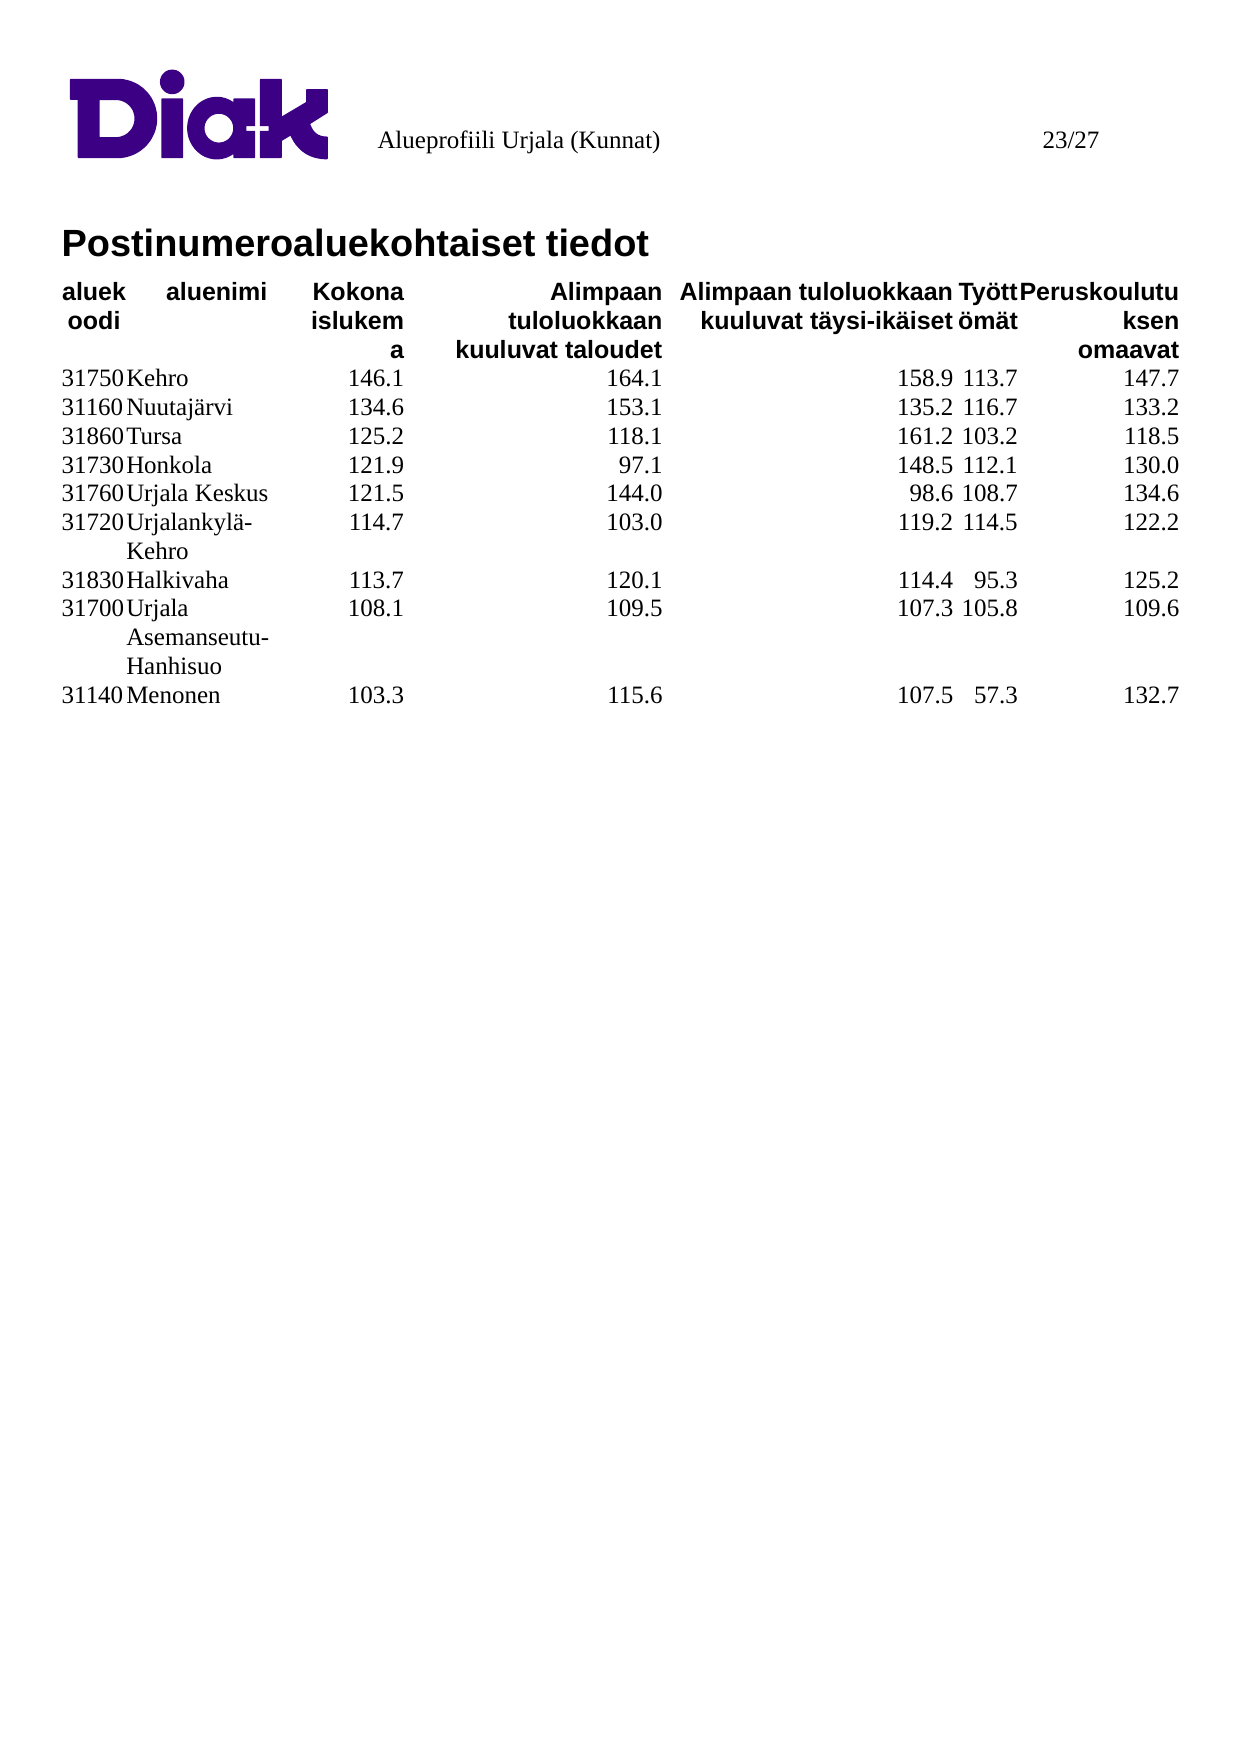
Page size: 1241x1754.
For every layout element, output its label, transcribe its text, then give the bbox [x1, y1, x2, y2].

table_header Alimpaan tuloluokkaan kuuluvat täysi-ikäiset [662, 277, 953, 363]
table_cell 108.1 [307, 594, 404, 680]
table_cell Nuutajärvi [126, 392, 307, 421]
table_cell 130.0 [1018, 450, 1179, 478]
table_cell 133.2 [1018, 392, 1179, 421]
table_cell Urjala Keskus [126, 479, 307, 507]
table_cell 122.2 [1018, 507, 1179, 565]
table_cell 119.2 [662, 507, 953, 565]
table_cell 57.3 [953, 680, 1017, 708]
table_cell 161.2 [662, 421, 953, 450]
table_cell 31160 [61, 392, 126, 421]
table_cell 114.4 [662, 565, 953, 593]
table_header Työttömät [953, 277, 1017, 363]
table_cell 103.2 [953, 421, 1017, 450]
table_cell 109.5 [404, 594, 662, 680]
table_cell 31750 [61, 364, 126, 392]
table_cell 112.1 [953, 450, 1017, 478]
table_cell 146.1 [307, 364, 404, 392]
table_cell 121.9 [307, 450, 404, 478]
table_cell 153.1 [404, 392, 662, 421]
table_cell 31860 [61, 421, 126, 450]
table_cell 148.5 [662, 450, 953, 478]
table_cell 132.7 [1018, 680, 1179, 708]
table_cell 158.9 [662, 364, 953, 392]
table_cell 113.7 [307, 565, 404, 593]
table_cell 103.0 [404, 507, 662, 565]
table_cell 109.6 [1018, 594, 1179, 680]
table_cell 95.3 [953, 565, 1017, 593]
table_cell 125.2 [1018, 565, 1179, 593]
table_cell 134.6 [1018, 479, 1179, 507]
subtitle Postinumeroaluekohtaiset tiedot [61, 221, 1179, 265]
table_cell 125.2 [307, 421, 404, 450]
table_cell 114.7 [307, 507, 404, 565]
table_cell Urjala Asemanseutu-Hanhisuo [126, 594, 307, 680]
table_cell 31720 [61, 507, 126, 565]
table_cell 115.6 [404, 680, 662, 708]
table_cell 31730 [61, 450, 126, 478]
table_cell Honkola [126, 450, 307, 478]
table_cell 105.8 [953, 594, 1017, 680]
table_cell 135.2 [662, 392, 953, 421]
table_cell 120.1 [404, 565, 662, 593]
table_cell Menonen [126, 680, 307, 708]
table_cell Kehro [126, 364, 307, 392]
table_cell Urjalankylä-Kehro [126, 507, 307, 565]
table_cell 134.6 [307, 392, 404, 421]
table_cell Halkivaha [126, 565, 307, 593]
table_header aluekoodi [61, 277, 126, 363]
table_cell 114.5 [953, 507, 1017, 565]
table_cell 108.7 [953, 479, 1017, 507]
table_cell 113.7 [953, 364, 1017, 392]
table_cell 31140 [61, 680, 126, 708]
table_cell Tursa [126, 421, 307, 450]
table_cell 116.7 [953, 392, 1017, 421]
table_header Alimpaan tuloluokkaan kuuluvat taloudet [404, 277, 662, 363]
table_cell 31760 [61, 479, 126, 507]
table_header aluenimi [126, 277, 307, 363]
table_cell 144.0 [404, 479, 662, 507]
table_cell 118.1 [404, 421, 662, 450]
table_cell 31830 [61, 565, 126, 593]
table_cell 118.5 [1018, 421, 1179, 450]
table_cell 147.7 [1018, 364, 1179, 392]
table_cell 97.1 [404, 450, 662, 478]
table_cell 103.3 [307, 680, 404, 708]
table_cell 98.6 [662, 479, 953, 507]
table_cell 164.1 [404, 364, 662, 392]
table_cell 31700 [61, 594, 126, 680]
table_cell 107.3 [662, 594, 953, 680]
table_cell 121.5 [307, 479, 404, 507]
table_header Peruskoulutuksen omaavat [1018, 277, 1179, 363]
table_header Kokonaislukema [307, 277, 404, 363]
table_cell 107.5 [662, 680, 953, 708]
